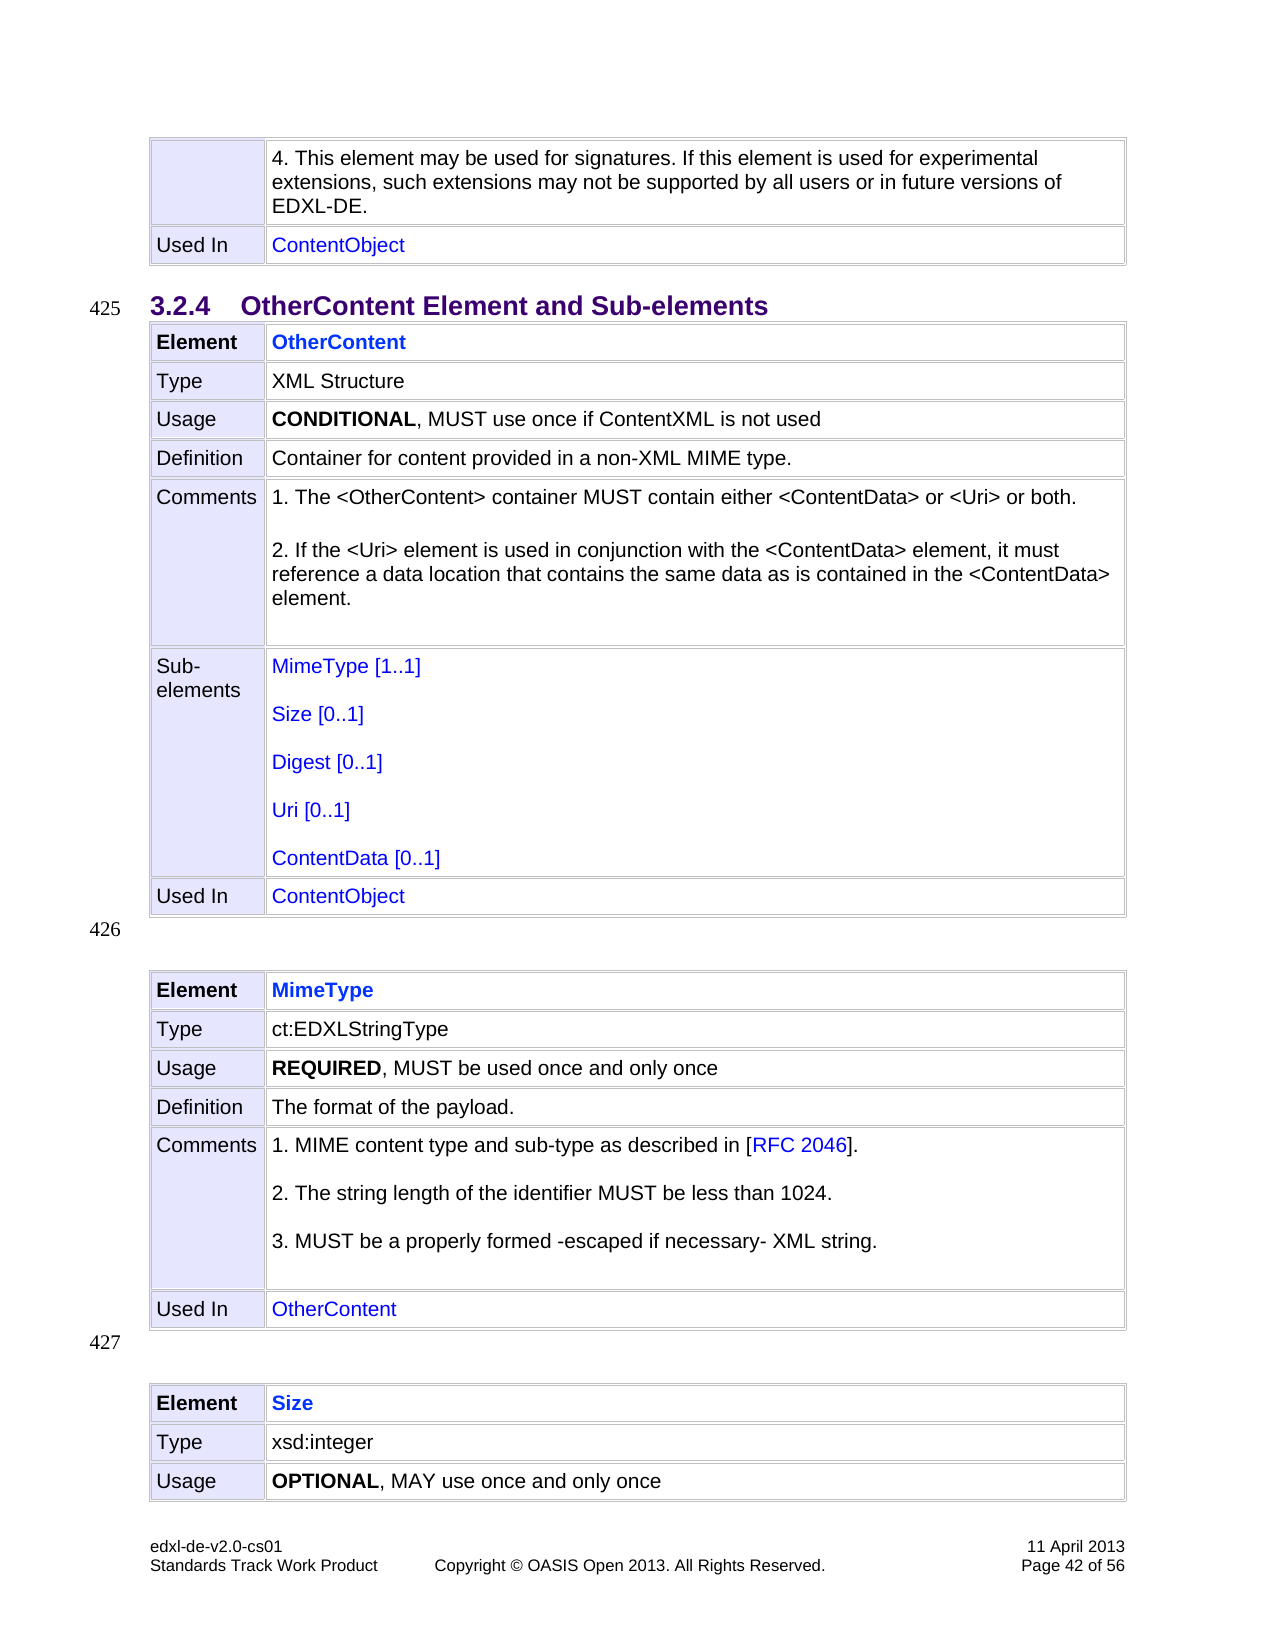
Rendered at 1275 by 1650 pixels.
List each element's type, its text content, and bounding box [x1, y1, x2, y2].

table_cell REQUIRED, MUST be used once and only once [267, 1051, 1124, 1086]
table_cell Comments [152, 1128, 264, 1288]
table_cell Container for content provided in a non-XML MIME type. [267, 441, 1124, 476]
table_cell [152, 141, 264, 224]
table_cell Type [152, 1425, 264, 1460]
table_header Element [152, 973, 264, 1008]
table_cell ContentObject [267, 227, 1124, 263]
table_cell The format of the payload. [267, 1089, 1124, 1125]
table_cell Definition [152, 441, 264, 476]
table_cell 1. The <OtherContent> container MUST contain either <ContentData> or <Uri> or both. 2. If the <Uri> element is used in conjunction with the <ContentData> element, it must reference a data location that contains the same data as is contained in the <ContentData> element. [267, 480, 1124, 645]
table_header MimeType [267, 973, 1124, 1008]
table_cell Used In [152, 879, 264, 914]
table_cell Used In [152, 227, 264, 263]
table_cell Comments [152, 480, 264, 645]
table_header Element [152, 325, 264, 360]
table_cell Definition [152, 1089, 264, 1125]
table_cell xsd:integer [267, 1425, 1124, 1460]
table_cell Sub-elements [152, 649, 264, 876]
table_cell Usage [152, 1464, 264, 1499]
table_cell Type [152, 1012, 264, 1047]
table_header Element [152, 1386, 264, 1421]
table_cell OPTIONAL, MAY use once and only once [267, 1464, 1124, 1499]
table_cell Type [152, 363, 264, 399]
table_cell MimeType [1..1] Size [0..1] Digest [0..1] Uri [0..1] ContentData [0..1] [267, 649, 1124, 876]
table_cell CONDITIONAL, MUST use once if ContentXML is not used [267, 402, 1124, 437]
table_cell ContentObject [267, 879, 1124, 914]
table_cell 1. MIME content type and sub-type as described in [RFC 2046]. 2. The string length of the identifier MUST be less than 1024. 3. MUST be a properly formed -escaped if necessary- XML string. [267, 1128, 1124, 1288]
table_header Size [267, 1386, 1124, 1421]
table_cell ct:EDXLStringType [267, 1012, 1124, 1047]
table_cell 4. This element may be used for signatures. If this element is used for experimental extensions, such extensions may not be supported by all users or in future versions of EDXL-DE. [267, 141, 1124, 224]
table_cell Usage [152, 1051, 264, 1086]
table_cell XML Structure [267, 363, 1124, 399]
subtitle OtherContent Element and Sub-elements [150, 290, 1125, 321]
table_cell OtherContent [267, 1292, 1124, 1327]
table_header OtherContent [267, 325, 1124, 360]
table_cell Used In [152, 1292, 264, 1327]
table_cell Usage [152, 402, 264, 437]
